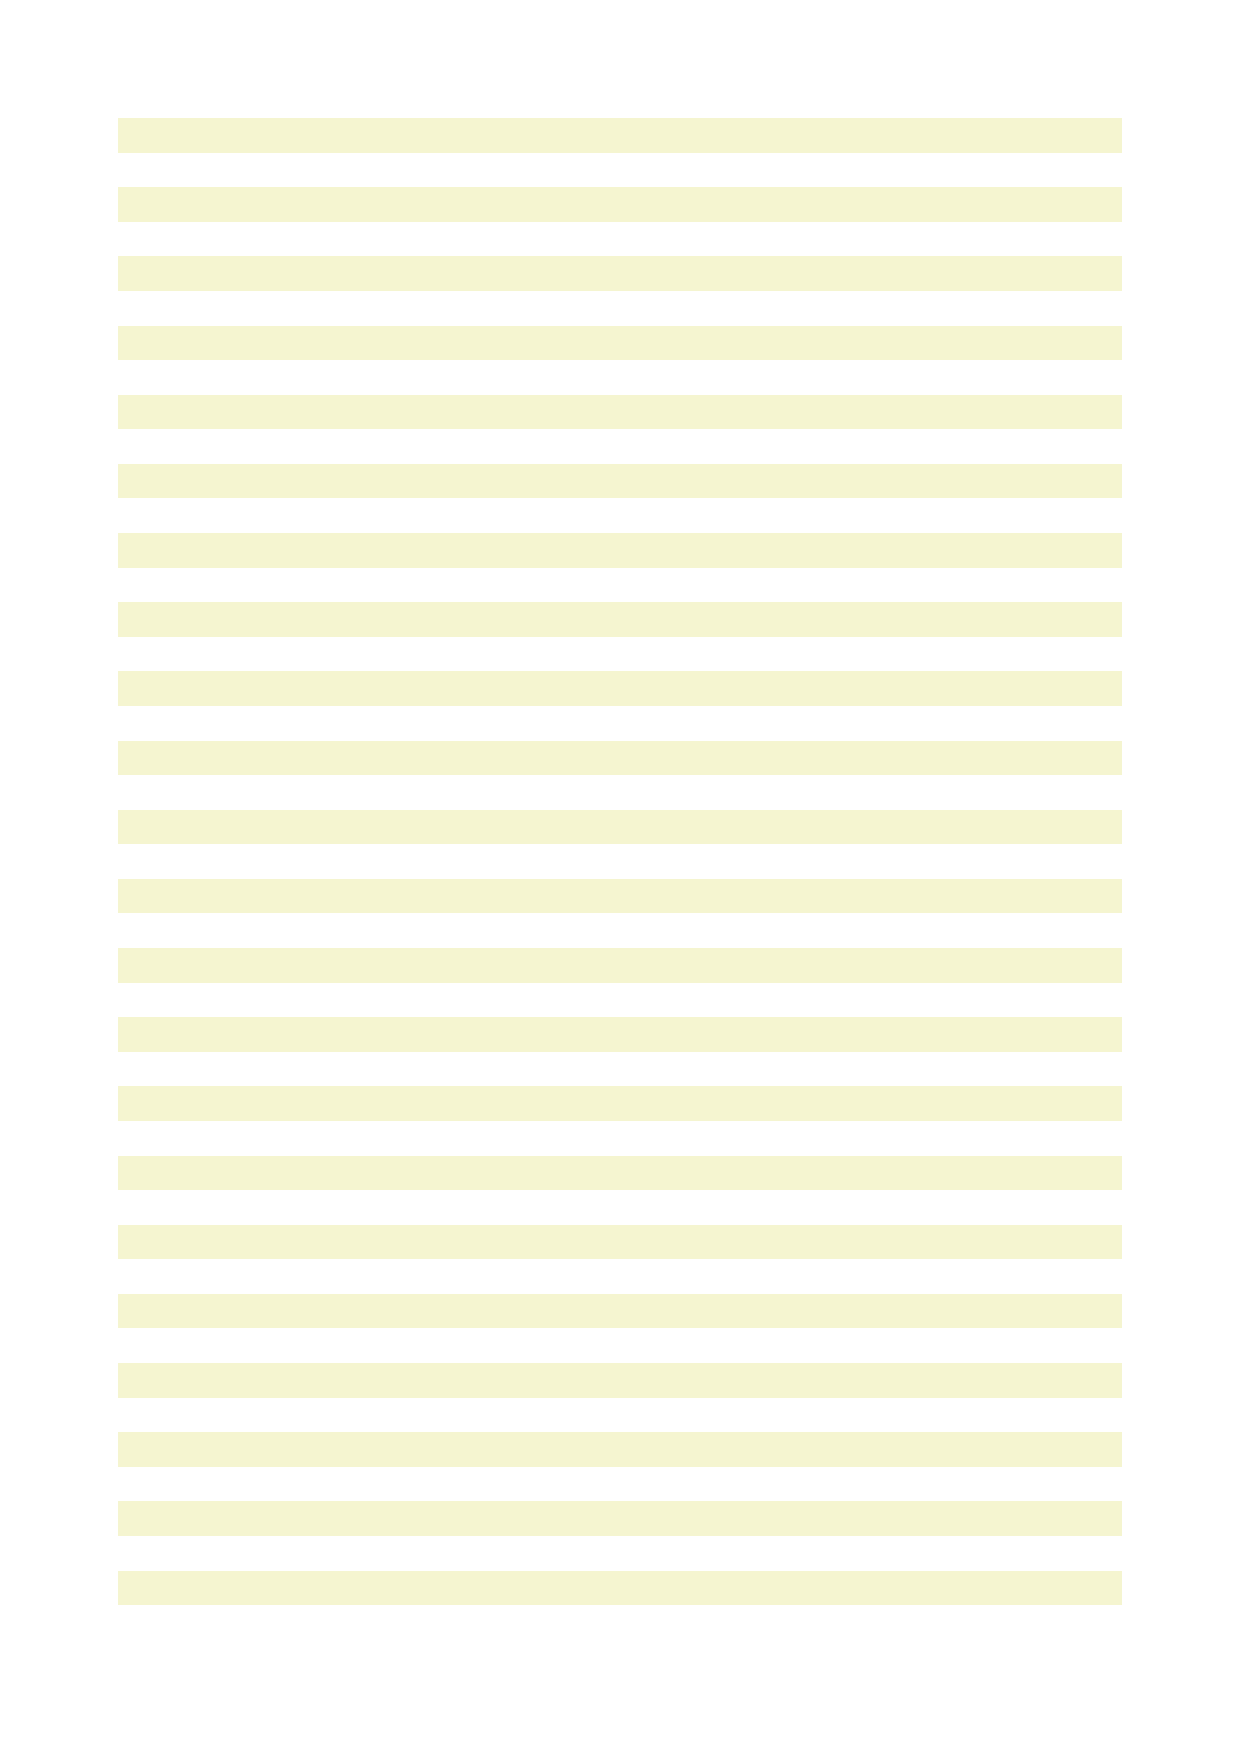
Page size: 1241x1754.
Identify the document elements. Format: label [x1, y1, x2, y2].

table_cell [118, 222, 249, 256]
table_cell [1040, 568, 1122, 602]
table_cell [995, 602, 1040, 637]
table_cell [378, 879, 810, 913]
table_cell [249, 326, 378, 360]
table_cell [810, 118, 995, 153]
table_cell [810, 1329, 995, 1363]
table_cell [249, 1259, 378, 1294]
table_cell [1040, 671, 1122, 706]
table_cell [378, 1121, 810, 1156]
table_cell [249, 671, 378, 706]
table_cell [249, 1398, 378, 1432]
table_cell [995, 395, 1040, 429]
table_cell [118, 1121, 249, 1156]
table_cell [249, 1225, 378, 1259]
table_cell [249, 844, 378, 879]
table_cell [118, 1571, 249, 1605]
table_cell [249, 291, 378, 326]
table_cell [1040, 741, 1122, 775]
table_cell [810, 602, 995, 637]
table_cell [1040, 464, 1122, 498]
table_cell [378, 153, 810, 187]
table_cell [249, 1156, 378, 1190]
table_cell [118, 1190, 249, 1225]
table_cell [118, 1052, 249, 1086]
table_cell [995, 118, 1040, 153]
table_cell [995, 533, 1040, 568]
table_cell [1040, 1259, 1122, 1294]
table_cell [378, 1571, 810, 1605]
table_cell [118, 810, 249, 844]
table_cell [118, 914, 249, 948]
table_cell [810, 1501, 995, 1536]
table_cell [378, 1432, 810, 1467]
table_cell [810, 1363, 995, 1398]
table_cell [810, 844, 995, 879]
table_cell [995, 1190, 1040, 1225]
table_cell [118, 1086, 249, 1121]
table_cell [1040, 914, 1122, 948]
table_cell [118, 291, 249, 326]
table_cell [995, 879, 1040, 913]
table_cell [378, 1329, 810, 1363]
table_cell [995, 1086, 1040, 1121]
table_cell [995, 983, 1040, 1017]
table_cell [249, 1017, 378, 1052]
table_cell [249, 1432, 378, 1467]
table_cell [118, 499, 249, 533]
table_cell [995, 671, 1040, 706]
table_cell [810, 914, 995, 948]
table_cell [378, 1017, 810, 1052]
table_cell [1040, 1571, 1122, 1605]
table_cell [810, 1294, 995, 1328]
table_cell [249, 706, 378, 741]
table_cell [995, 1571, 1040, 1605]
table_cell [1040, 1536, 1122, 1571]
table_cell [810, 429, 995, 464]
table_cell [118, 1363, 249, 1398]
table_cell [995, 1398, 1040, 1432]
table_cell [995, 914, 1040, 948]
table_cell [810, 1086, 995, 1121]
table_cell [1040, 1363, 1122, 1398]
table_cell [249, 533, 378, 568]
table_cell [1040, 879, 1122, 913]
table_cell [249, 1329, 378, 1363]
table_cell [810, 1190, 995, 1225]
table_cell [249, 256, 378, 291]
table_cell [995, 360, 1040, 395]
table_cell [118, 464, 249, 498]
table_cell [810, 1017, 995, 1052]
table_cell [810, 879, 995, 913]
table_cell [1040, 1329, 1122, 1363]
table_cell [118, 1501, 249, 1536]
table_cell [118, 153, 249, 187]
table_cell [249, 914, 378, 948]
table_cell [249, 879, 378, 913]
table_cell [249, 637, 378, 671]
table_cell [1040, 1190, 1122, 1225]
table_cell [995, 637, 1040, 671]
table_cell [1040, 948, 1122, 983]
table_cell [378, 464, 810, 498]
table_cell [249, 153, 378, 187]
table_cell [378, 326, 810, 360]
table_cell [378, 775, 810, 810]
table_cell [378, 395, 810, 429]
table_cell [118, 256, 249, 291]
table_cell [378, 291, 810, 326]
table_cell [810, 1432, 995, 1467]
table_cell [249, 1363, 378, 1398]
table_cell [249, 602, 378, 637]
table_cell [118, 1398, 249, 1432]
table_cell [249, 810, 378, 844]
table_cell [249, 395, 378, 429]
table_cell [1040, 810, 1122, 844]
table_cell [378, 429, 810, 464]
table_cell [995, 1294, 1040, 1328]
table_cell [810, 1398, 995, 1432]
table_cell [810, 671, 995, 706]
table_cell [995, 1259, 1040, 1294]
table_cell [118, 637, 249, 671]
table_cell [810, 395, 995, 429]
table_cell [249, 464, 378, 498]
table_cell [378, 1190, 810, 1225]
table_cell [810, 1536, 995, 1571]
table_cell [378, 1363, 810, 1398]
table_cell [995, 187, 1040, 222]
table_cell [995, 775, 1040, 810]
table_cell [810, 1156, 995, 1190]
table_cell [1040, 983, 1122, 1017]
table_cell [1040, 291, 1122, 326]
table_cell [810, 948, 995, 983]
table_cell [810, 256, 995, 291]
table_cell [810, 1052, 995, 1086]
table_cell [118, 983, 249, 1017]
table_cell [249, 429, 378, 464]
table_cell [1040, 1156, 1122, 1190]
table_cell [995, 326, 1040, 360]
table_cell [118, 1225, 249, 1259]
table_cell [378, 706, 810, 741]
table_cell [810, 533, 995, 568]
table_cell [249, 1501, 378, 1536]
table_cell [810, 741, 995, 775]
table_cell [249, 1571, 378, 1605]
table_cell [995, 1363, 1040, 1398]
table_cell [1040, 602, 1122, 637]
table_cell [118, 879, 249, 913]
table_cell [1040, 1225, 1122, 1259]
table_cell [1040, 256, 1122, 291]
table_cell [995, 1432, 1040, 1467]
table_cell [810, 187, 995, 222]
table_cell [810, 1225, 995, 1259]
table_cell [810, 222, 995, 256]
table_cell [378, 948, 810, 983]
table_cell [249, 1294, 378, 1328]
table_cell [995, 291, 1040, 326]
table_cell [1040, 844, 1122, 879]
table_cell [995, 1017, 1040, 1052]
table_cell [995, 706, 1040, 741]
table_cell [810, 983, 995, 1017]
table_cell [810, 499, 995, 533]
table_cell [1040, 533, 1122, 568]
table_cell [995, 429, 1040, 464]
table_cell [378, 360, 810, 395]
table_cell [995, 948, 1040, 983]
table_cell [378, 914, 810, 948]
table_cell [995, 568, 1040, 602]
table_cell [378, 602, 810, 637]
table_cell [995, 810, 1040, 844]
table_cell [995, 499, 1040, 533]
table_cell [995, 256, 1040, 291]
table_cell [118, 1156, 249, 1190]
table_cell [810, 810, 995, 844]
table_cell [1040, 1501, 1122, 1536]
table_cell [378, 118, 810, 153]
table_cell [378, 1294, 810, 1328]
table_cell [1040, 775, 1122, 810]
table_cell [118, 1536, 249, 1571]
table_cell [995, 1501, 1040, 1536]
table_cell [1040, 118, 1122, 153]
table_cell [249, 983, 378, 1017]
table_cell [249, 1467, 378, 1501]
table_cell [1040, 1432, 1122, 1467]
table_cell [249, 568, 378, 602]
table_cell [810, 568, 995, 602]
table_cell [249, 499, 378, 533]
table_cell [249, 222, 378, 256]
table_cell [249, 187, 378, 222]
table_cell [1040, 326, 1122, 360]
table_cell [810, 153, 995, 187]
table_cell [378, 1259, 810, 1294]
table_cell [378, 671, 810, 706]
table_cell [1040, 1086, 1122, 1121]
table_cell [995, 222, 1040, 256]
table_cell [1040, 153, 1122, 187]
table_cell [118, 118, 249, 153]
table_cell [810, 326, 995, 360]
table_cell [810, 706, 995, 741]
table_cell [810, 637, 995, 671]
table_cell [118, 395, 249, 429]
table_cell [995, 464, 1040, 498]
table_cell [378, 1225, 810, 1259]
table_cell [1040, 1467, 1122, 1501]
table_cell [1040, 1052, 1122, 1086]
table_cell [118, 1259, 249, 1294]
table_cell [995, 1467, 1040, 1501]
table_cell [810, 1259, 995, 1294]
table_cell [1040, 187, 1122, 222]
table_cell [249, 1121, 378, 1156]
table_cell [118, 1467, 249, 1501]
table_cell [118, 671, 249, 706]
table_cell [118, 360, 249, 395]
table_cell [378, 568, 810, 602]
table_cell [118, 429, 249, 464]
table_cell [118, 775, 249, 810]
table_cell [378, 1086, 810, 1121]
table_cell [378, 1467, 810, 1501]
table_cell [118, 1432, 249, 1467]
table_cell [378, 187, 810, 222]
table_cell [378, 1398, 810, 1432]
table_cell [810, 1467, 995, 1501]
table_cell [118, 187, 249, 222]
table_cell [118, 741, 249, 775]
table_cell [249, 118, 378, 153]
table_cell [118, 326, 249, 360]
table_cell [810, 1571, 995, 1605]
table_cell [995, 741, 1040, 775]
table_cell [378, 741, 810, 775]
table_cell [995, 1225, 1040, 1259]
table_cell [378, 533, 810, 568]
table_cell [118, 568, 249, 602]
table_cell [995, 153, 1040, 187]
table_cell [118, 706, 249, 741]
table_cell [1040, 429, 1122, 464]
table_cell [810, 291, 995, 326]
table_cell [249, 741, 378, 775]
table_cell [995, 1536, 1040, 1571]
table_cell [378, 1501, 810, 1536]
table_cell [249, 1536, 378, 1571]
table_cell [1040, 1294, 1122, 1328]
table_cell [810, 775, 995, 810]
table_cell [1040, 222, 1122, 256]
table_cell [1040, 1121, 1122, 1156]
table_cell [249, 1052, 378, 1086]
table_cell [1040, 637, 1122, 671]
table_cell [118, 1294, 249, 1328]
table_cell [249, 775, 378, 810]
table_cell [378, 844, 810, 879]
table_cell [118, 602, 249, 637]
table_cell [118, 948, 249, 983]
table_cell [995, 1052, 1040, 1086]
table_cell [378, 983, 810, 1017]
table_cell [995, 844, 1040, 879]
table_cell [1040, 395, 1122, 429]
table_cell [378, 810, 810, 844]
table_cell [249, 1190, 378, 1225]
table_cell [249, 1086, 378, 1121]
table_cell [378, 256, 810, 291]
table_cell [249, 360, 378, 395]
table_cell [995, 1121, 1040, 1156]
table_cell [378, 499, 810, 533]
table_cell [810, 464, 995, 498]
table_cell [378, 1156, 810, 1190]
table_cell [995, 1156, 1040, 1190]
table_cell [810, 360, 995, 395]
table_cell [1040, 706, 1122, 741]
table_cell [995, 1329, 1040, 1363]
table_cell [118, 1017, 249, 1052]
table_cell [810, 1121, 995, 1156]
table_cell [118, 1329, 249, 1363]
table_cell [378, 637, 810, 671]
table_cell [1040, 1017, 1122, 1052]
table_cell [118, 844, 249, 879]
table_cell [118, 533, 249, 568]
table_cell [1040, 499, 1122, 533]
table_cell [249, 948, 378, 983]
table_cell [378, 222, 810, 256]
table_cell [1040, 360, 1122, 395]
table_cell [1040, 1398, 1122, 1432]
table_cell [378, 1536, 810, 1571]
table_cell [378, 1052, 810, 1086]
